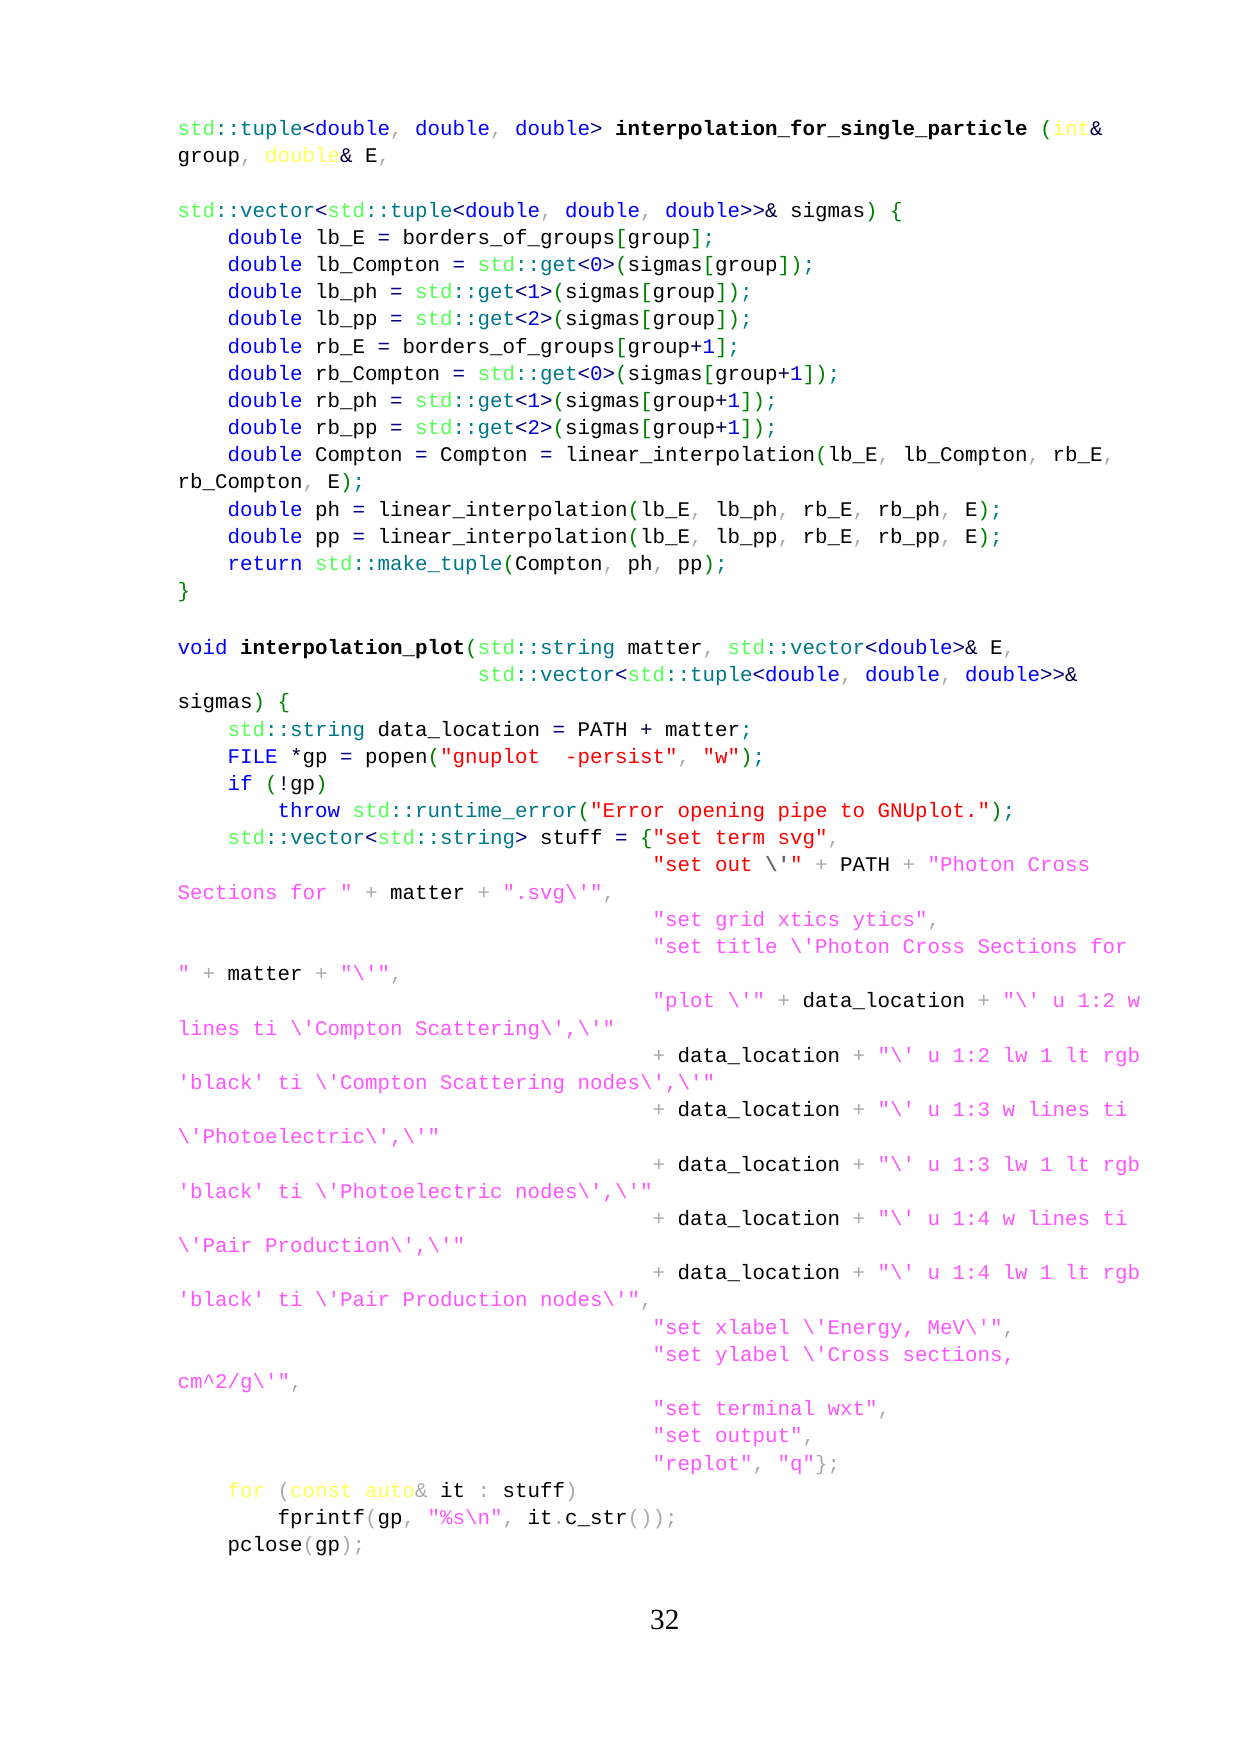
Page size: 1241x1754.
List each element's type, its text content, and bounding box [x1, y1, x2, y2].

text "set title \'Photon Cross Sections for " + matter + "\'", [177, 936, 1152, 987]
text double lb_ph = std::get<1>(sigmas[group]); [177, 281, 1152, 305]
text + data_location + "\' u 1:3 lw 1 lt rgb 'black' ti \'Photoelectric nodes\',\'" [177, 1153, 1152, 1204]
text "plot \'" + data_location + "\' u 1:2 w lines ti \'Compton Scattering\',\'" [177, 990, 1152, 1041]
text "set ylabel \'Cross sections, cm^2/g\'", [177, 1344, 1152, 1395]
text "set output", [177, 1425, 1152, 1449]
text std::vector<std::tuple<double, double, double>>& sigmas) { [177, 664, 1152, 715]
text double rb_Compton = std::get<0>(sigmas[group+1]); [177, 363, 1152, 386]
text double Compton = Compton = linear_interpolation(lb_E, lb_Compton, rb_E, rb_Compton, E); [177, 444, 1152, 495]
text std::vector<std::string> stuff = {"set term svg", [177, 827, 1152, 851]
text FILE *gp = popen("gnuplot -persist", "w"); [177, 746, 1152, 769]
text } [177, 580, 1152, 604]
text "set xlabel \'Energy, MeV\'", [177, 1317, 1152, 1340]
text pclose(gp); [177, 1534, 1152, 1558]
text void interpolation_plot(std::string matter, std::vector<double>& E, [177, 637, 1152, 661]
text "set grid xtics ytics", [177, 909, 1152, 932]
text double lb_Compton = std::get<0>(sigmas[group]); [177, 254, 1152, 278]
text double rb_pp = std::get<2>(sigmas[group+1]); [177, 417, 1152, 441]
text double lb_pp = std::get<2>(sigmas[group]); [177, 308, 1152, 332]
text "set out \'" + PATH + "Photon Cross Sections for " + matter + ".svg\'", [177, 854, 1152, 905]
text double rb_E = borders_of_groups[group+1]; [177, 336, 1152, 359]
text fprintf(gp, "%s\n", it.c_str()); [177, 1507, 1152, 1531]
text double pp = linear_interpolation(lb_E, lb_pp, rb_E, rb_pp, E); [177, 526, 1152, 549]
text + data_location + "\' u 1:4 w lines ti \'Pair Production\',\'" [177, 1208, 1152, 1259]
text "set terminal wxt", [177, 1398, 1152, 1422]
text std::tuple<double, double, double> interpolation_for_single_particle (int& group, double& E, [177, 118, 1152, 169]
text std::string data_location = PATH + matter; [177, 718, 1152, 742]
text for (const auto& it : stuff) [177, 1480, 1152, 1503]
text + data_location + "\' u 1:4 lw 1 lt rgb 'black' ti \'Pair Production nodes\'", [177, 1262, 1152, 1313]
text + data_location + "\' u 1:2 lw 1 lt rgb 'black' ti \'Compton Scattering nodes\',\'" [177, 1045, 1152, 1096]
text if (!gp) [177, 773, 1152, 797]
text "replot", "q"}; [177, 1453, 1152, 1476]
text double ph = linear_interpolation(lb_E, lb_ph, rb_E, rb_ph, E); [177, 499, 1152, 522]
text double lb_E = borders_of_groups[group]; [177, 227, 1152, 251]
text throw std::runtime_error("Error opening pipe to GNUplot."); [177, 800, 1152, 824]
text double rb_ph = std::get<1>(sigmas[group+1]); [177, 390, 1152, 414]
text return std::make_tuple(Compton, ph, pp); [177, 553, 1152, 577]
text std::vector<std::tuple<double, double, double>>& sigmas) { [177, 172, 1152, 223]
text + data_location + "\' u 1:3 w lines ti \'Photoelectric\',\'" [177, 1099, 1152, 1150]
